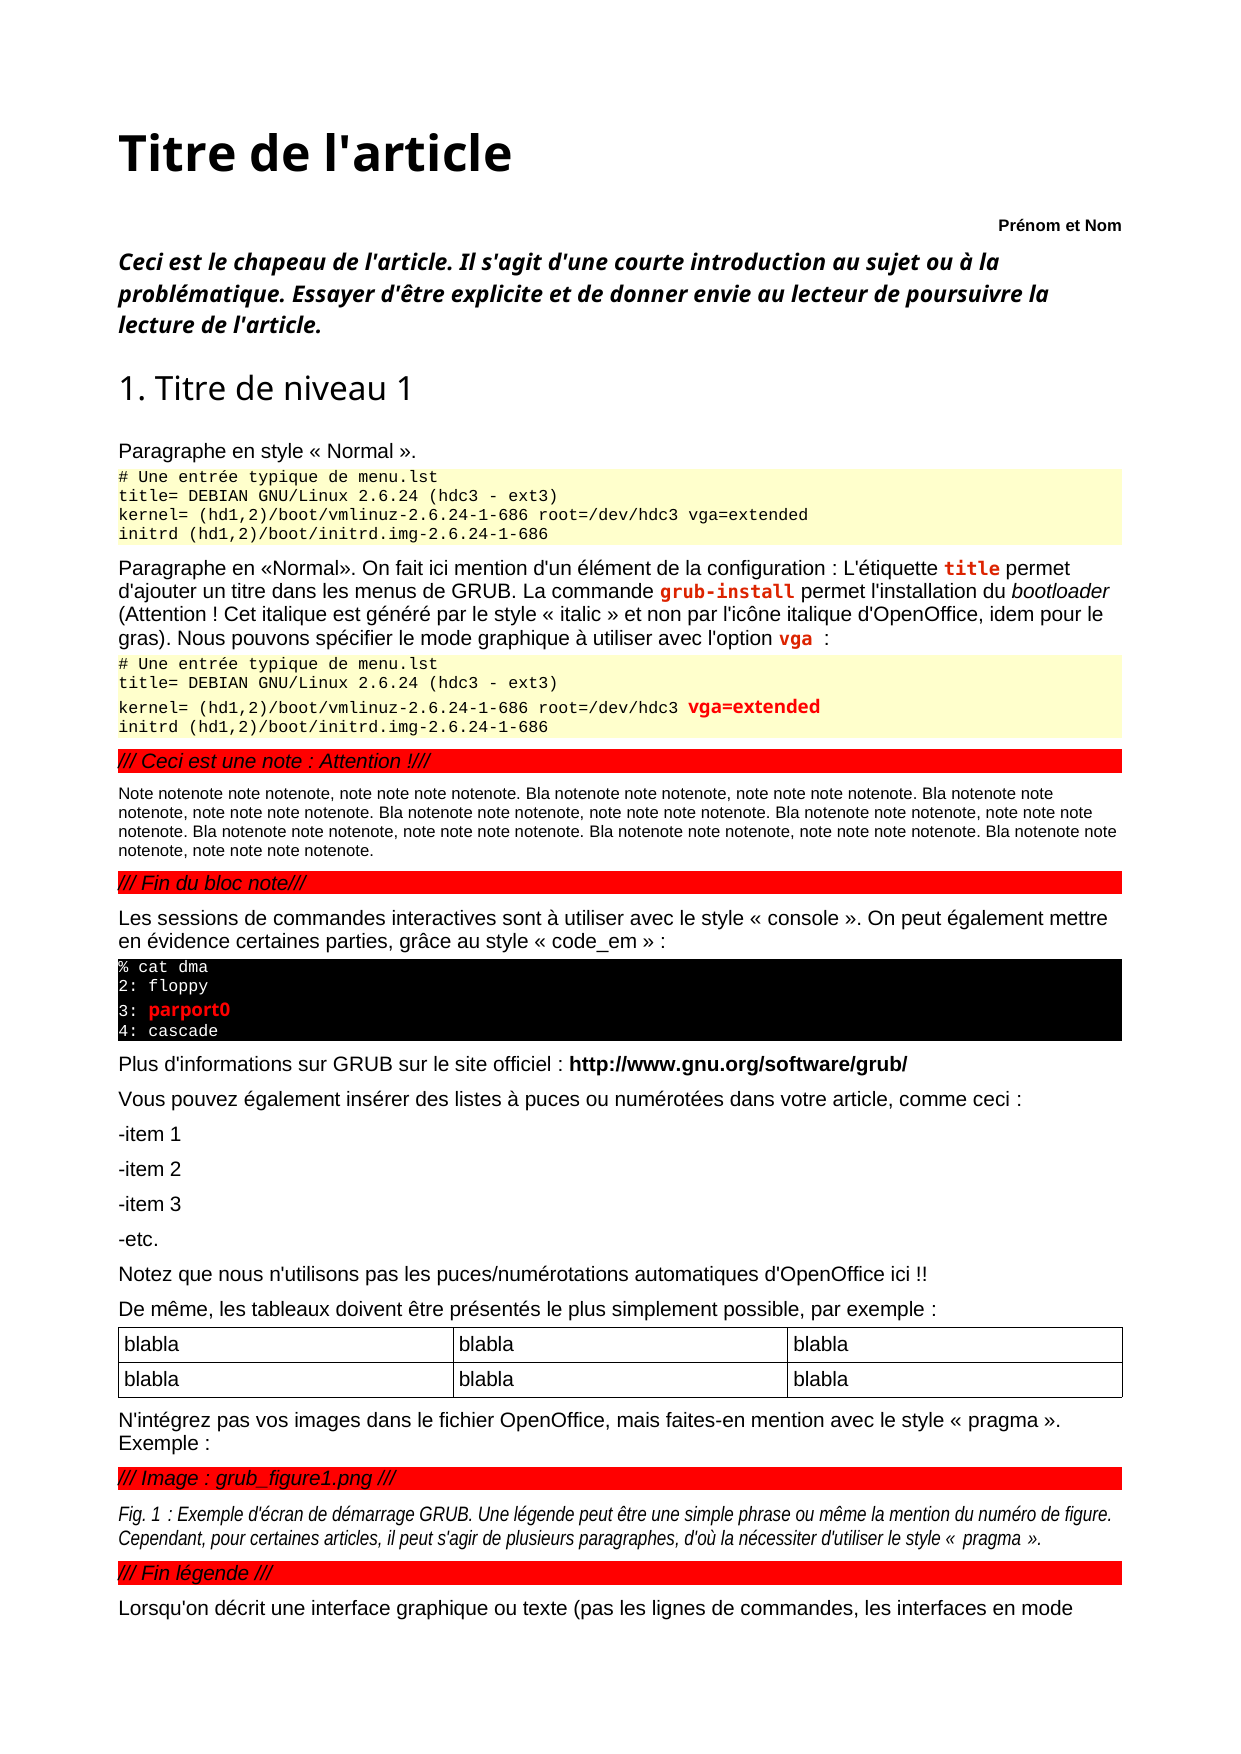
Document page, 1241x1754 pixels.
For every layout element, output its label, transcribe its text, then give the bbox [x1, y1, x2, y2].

text initrd (hd1,2)/boot/initrd.img-2.6.24-1-686 [118, 719, 1122, 738]
text /// Fin du bloc note/// [118, 871, 1122, 894]
text Plus d'informations sur GRUB sur le site officiel : http://www.gnu.org/software/grub/ [118, 1053, 1122, 1076]
text Prénom et Nom [118, 216, 1122, 234]
text -item 1 [118, 1123, 1122, 1146]
table_header blabla [454, 1328, 787, 1362]
text 3: parport0 [118, 997, 1122, 1022]
text Paragraphe en «Normal». On fait ici mention d'un élément de la configuration : L'étiquette title permet d'ajouter un titre dans les menus de GRUB. La commande grub-install permet l'installation du bootloader (Attention ! Cet italique est généré par le style « italic » et non par l'icône italique d'OpenOffice, idem pour le gras). Nous pouvons spécifier le mode graphique à utiliser avec l'option vga : [118, 557, 1122, 649]
text # Une entrée typique de menu.lst [118, 469, 1122, 488]
text % cat dma [118, 959, 1122, 978]
subtitle Titre de l'article [118, 118, 1122, 186]
text Notez que nous n'utilisons pas les puces/numérotations automatiques d'OpenOffice ici !! [118, 1263, 1122, 1286]
text -etc. [118, 1228, 1122, 1251]
text Ceci est le chapeau de l'article. Il s'agit d'une courte introduction au sujet ou à la problématique. Essayer d'être explicite et de donner envie au lecteur de poursuivre la lecture de l'article. [118, 246, 1122, 340]
text Vous pouvez également insérer des listes à puces ou numérotées dans votre article, comme ceci : [118, 1088, 1122, 1111]
text /// Fin légende /// [118, 1561, 1122, 1585]
text kernel= (hd1,2)/boot/vmlinuz-2.6.24-1-686 root=/dev/hdc3 vga=extended [118, 507, 1122, 526]
table_header blabla [119, 1328, 453, 1362]
text kernel= (hd1,2)/boot/vmlinuz-2.6.24-1-686 root=/dev/hdc3 vga=extended [118, 693, 1122, 719]
text /// Image : grub_figure1.png /// [118, 1467, 1122, 1490]
text title= DEBIAN GNU/Linux 2.6.24 (hdc3 - ext3) [118, 674, 1122, 693]
text Fig. 1 : Exemple d'écran de démarrage GRUB. Une légende peut être une simple phrase ou même la mention du numéro de figure. Cependant, pour certaines articles, il peut s'agir de plusieurs paragraphes, d'où la nécessiter d'utiliser le style « pragma ». [118, 1502, 1122, 1550]
text N'intégrez pas vos images dans le fichier OpenOffice, mais faites-en mention avec le style « pragma ». Exemple : [118, 1408, 1122, 1455]
text Note notenote note notenote, note note note notenote. Bla notenote note notenote, note note note notenote. Bla notenote note notenote, note note note notenote. Bla notenote note notenote, note note note notenote. Bla notenote note notenote, note note note notenote. Bla notenote note notenote, note note note notenote. Bla notenote note notenote, note note note notenote. Bla notenote note notenote, note note note notenote. [118, 784, 1122, 859]
text Les sessions de commandes interactives sont à utiliser avec le style « console ». On peut également mettre en évidence certaines parties, grâce au style « code_em » : [118, 906, 1122, 953]
text -item 2 [118, 1158, 1122, 1181]
subtitle 1. Titre de niveau 1 [118, 365, 1122, 410]
table_header blabla [788, 1328, 1122, 1362]
text -item 3 [118, 1193, 1122, 1216]
table_cell blabla [119, 1363, 453, 1397]
text title= DEBIAN GNU/Linux 2.6.24 (hdc3 - ext3) [118, 488, 1122, 507]
text /// Ceci est une note : Attention !/// [118, 749, 1122, 773]
table_cell blabla [788, 1363, 1122, 1397]
text 4: cascade [118, 1022, 1122, 1041]
text Paragraphe en style « Normal ». [118, 440, 1122, 463]
text De même, les tableaux doivent être présentés le plus simplement possible, par exemple : [118, 1298, 1122, 1321]
text initrd (hd1,2)/boot/initrd.img-2.6.24-1-686 [118, 526, 1122, 545]
text 2: floppy [118, 978, 1122, 997]
table_cell blabla [454, 1363, 787, 1397]
text Lorsqu'on décrit une interface graphique ou texte (pas les lignes de commandes, les interfaces en mode [118, 1596, 1122, 1620]
text # Une entrée typique de menu.lst [118, 655, 1122, 674]
